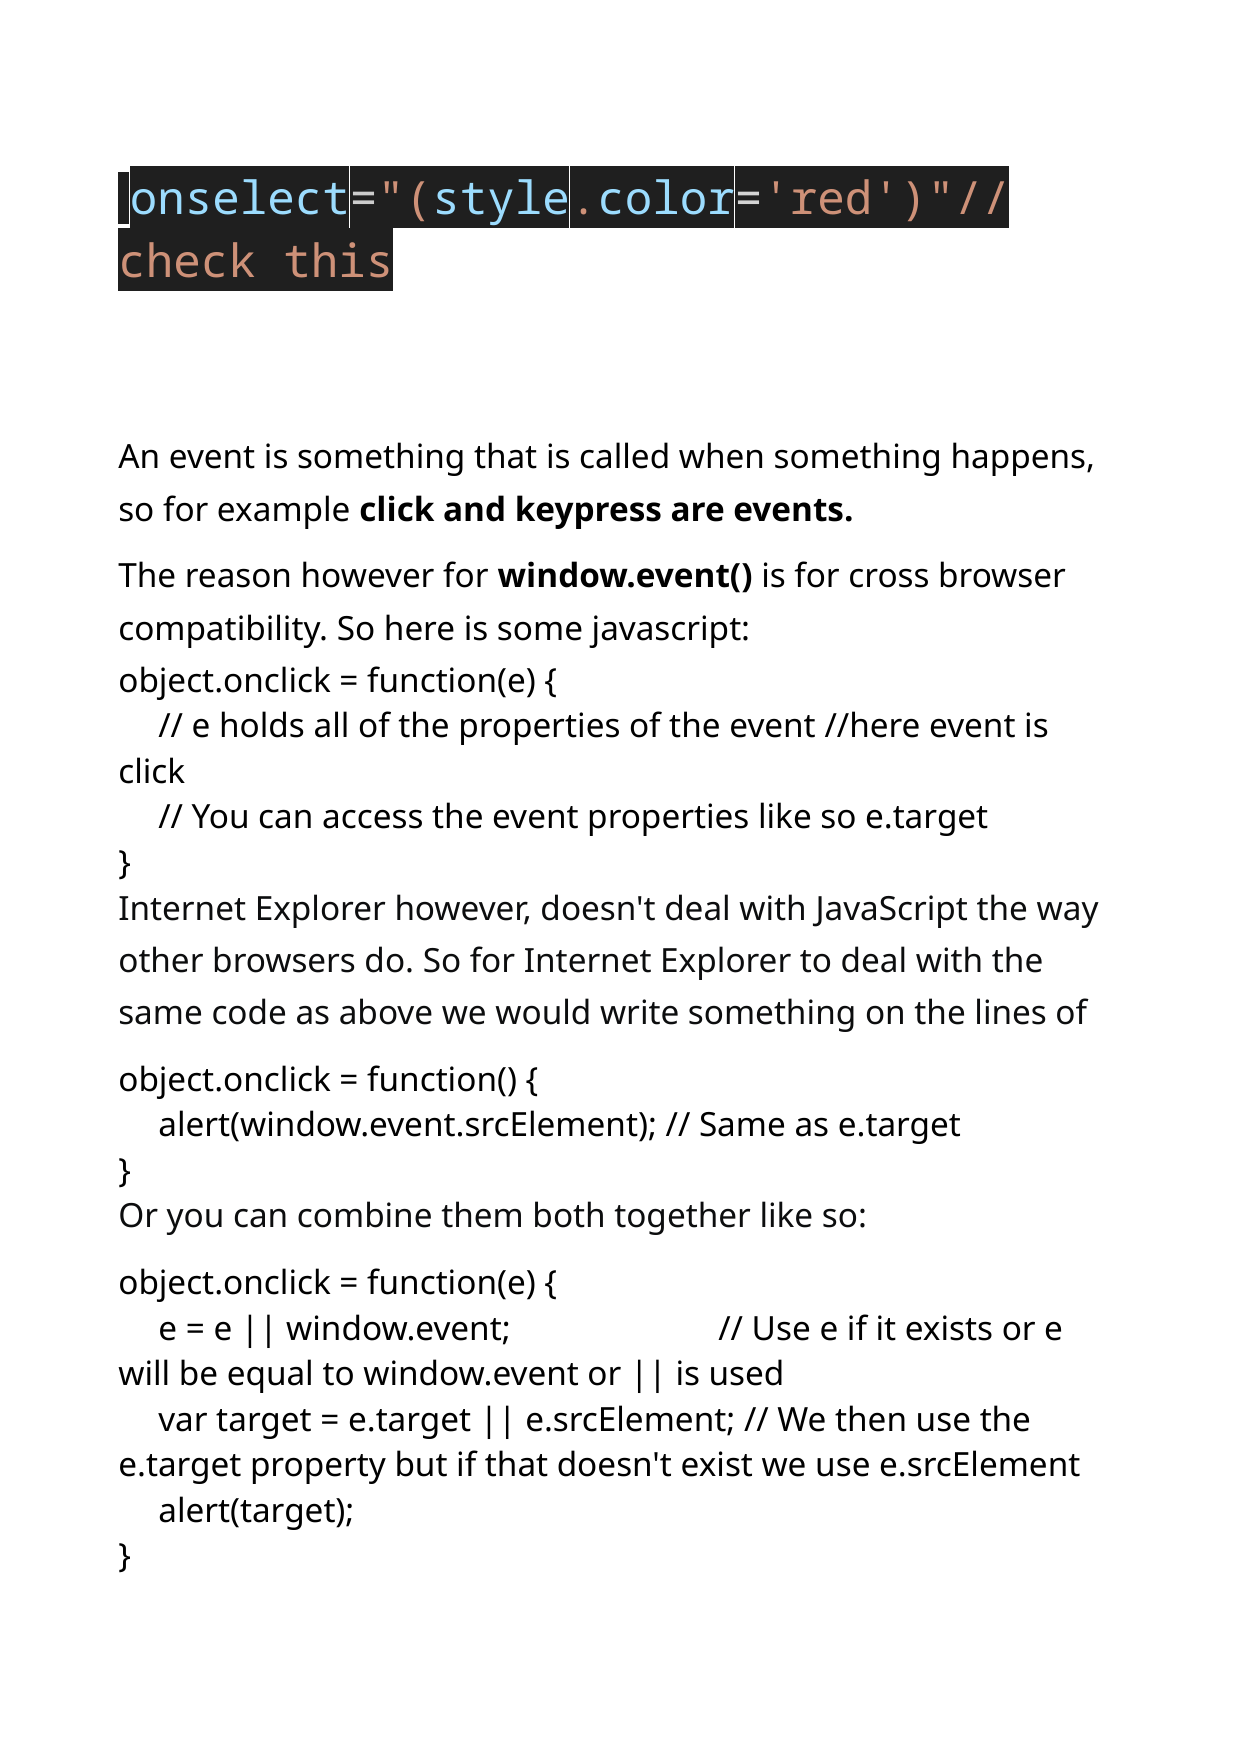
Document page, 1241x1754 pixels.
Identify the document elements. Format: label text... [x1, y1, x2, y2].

text alert(window.event.srcElement); // Same as e.target [118, 1101, 1122, 1147]
text var target = e.target || e.srcElement; // We then use the e.target property but if that doesn't exist we use e.srcElement [118, 1395, 1122, 1487]
text The reason however for window.event() is for cross browser compatibility. So here is some javascript: [118, 552, 1122, 650]
text } [118, 1532, 1122, 1578]
text onselect="(style.color='red')"//check this [118, 166, 1122, 291]
text } [118, 1147, 1122, 1192]
text An event is something that is called when something happens, so for example click and keypress are events. [118, 433, 1122, 531]
text Internet Explorer however, doesn't deal with JavaScript the way other browsers do. So for Internet Explorer to deal with the same code as above we would write something on the lines of [118, 884, 1122, 1034]
text object.onclick = function(e) { [118, 1259, 1122, 1304]
text alert(target); [118, 1487, 1122, 1532]
text } [118, 839, 1122, 884]
text Or you can combine them both together like so: [118, 1192, 1122, 1237]
text // e holds all of the properties of the event //here event is click [118, 702, 1122, 793]
text // You can access the event properties like so e.target [118, 793, 1122, 839]
text object.onclick = function(e) { [118, 657, 1122, 702]
text e = e || window.event; // Use e if it exists or e will be equal to window.event or || is used [118, 1304, 1122, 1395]
text object.onclick = function() { [118, 1056, 1122, 1101]
